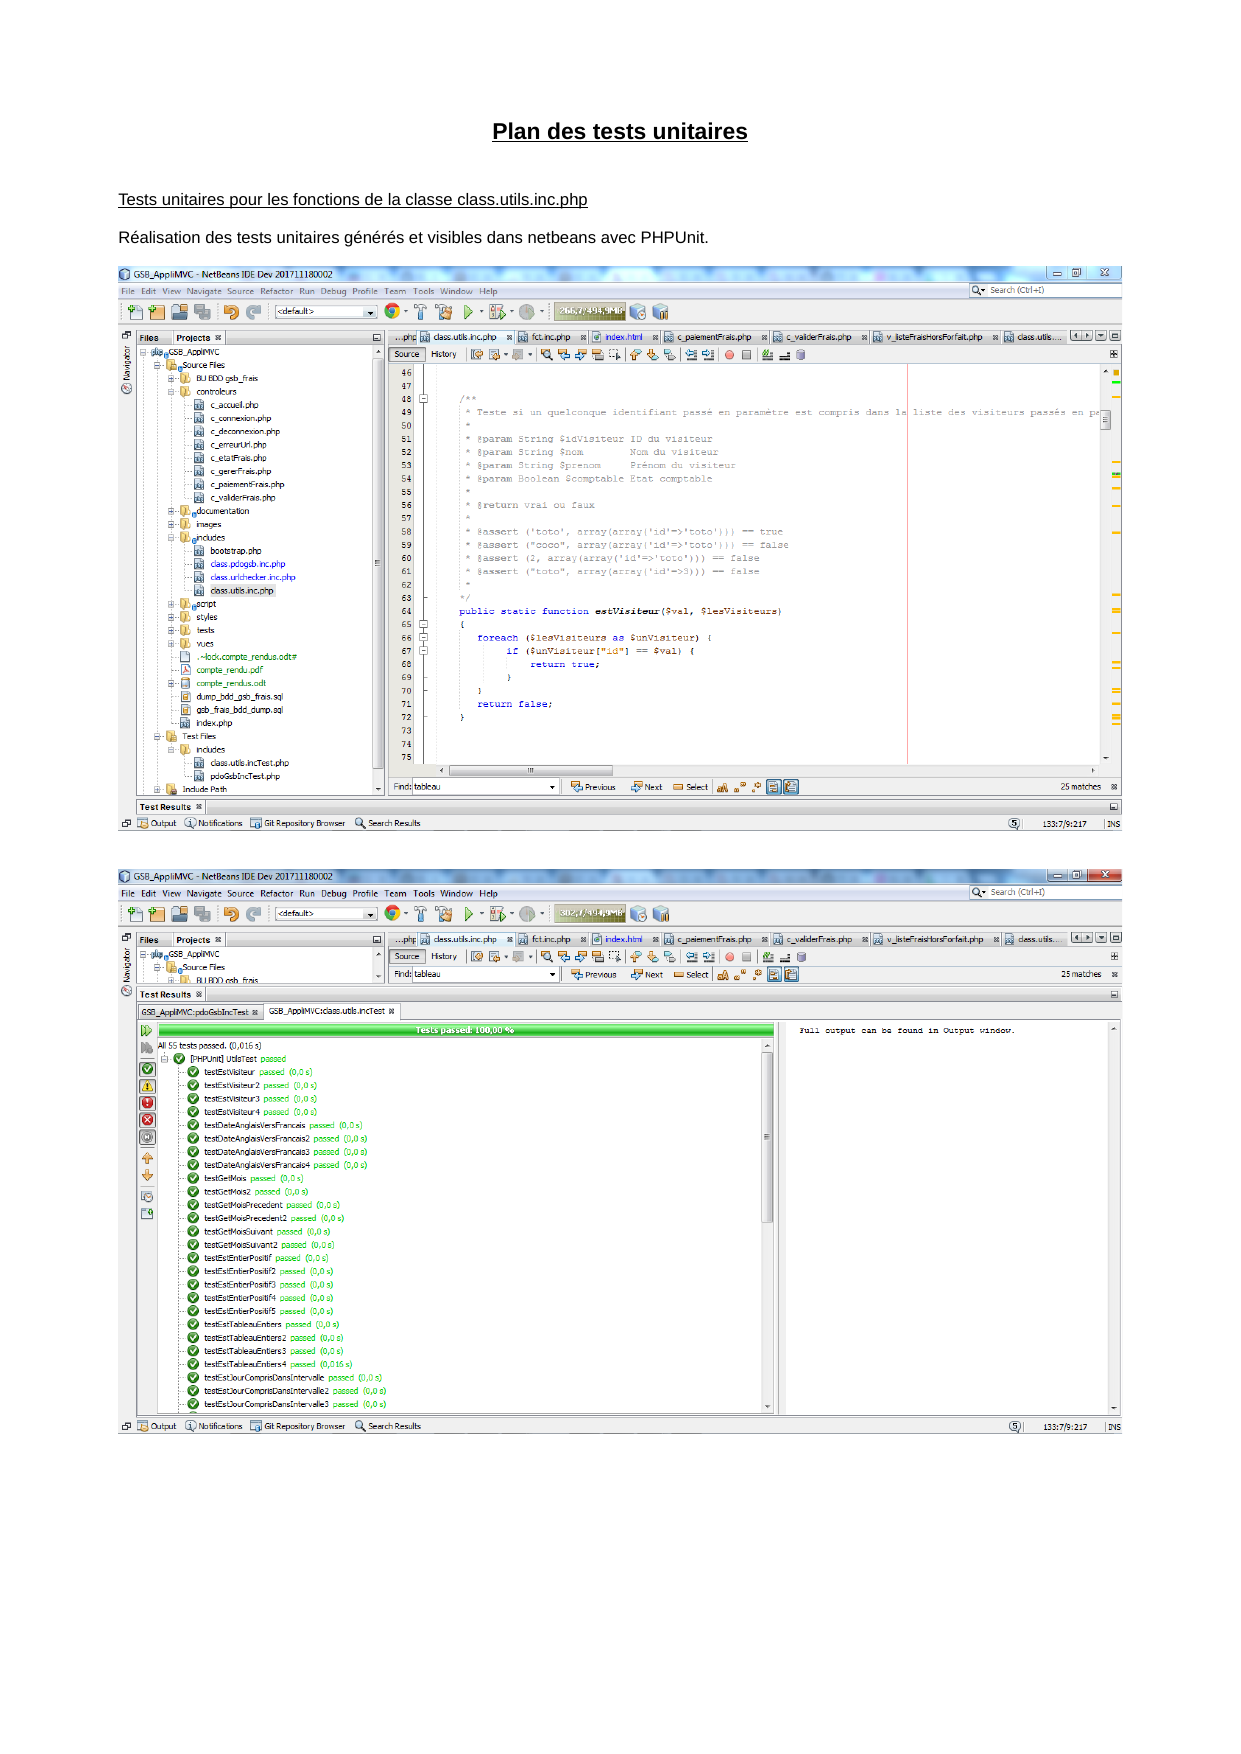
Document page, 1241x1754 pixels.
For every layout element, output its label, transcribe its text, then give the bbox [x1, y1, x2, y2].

text Tests unitaires pour les fonctions de la classe class.utils.inc.php [118, 190, 1122, 209]
picture [118, 869, 1123, 1434]
picture [118, 266, 1123, 831]
text Réalisation des tests unitaires générés et visibles dans netbeans avec PHPUnit. [118, 228, 1122, 247]
subtitle Plan des tests unitaires [118, 118, 1122, 144]
